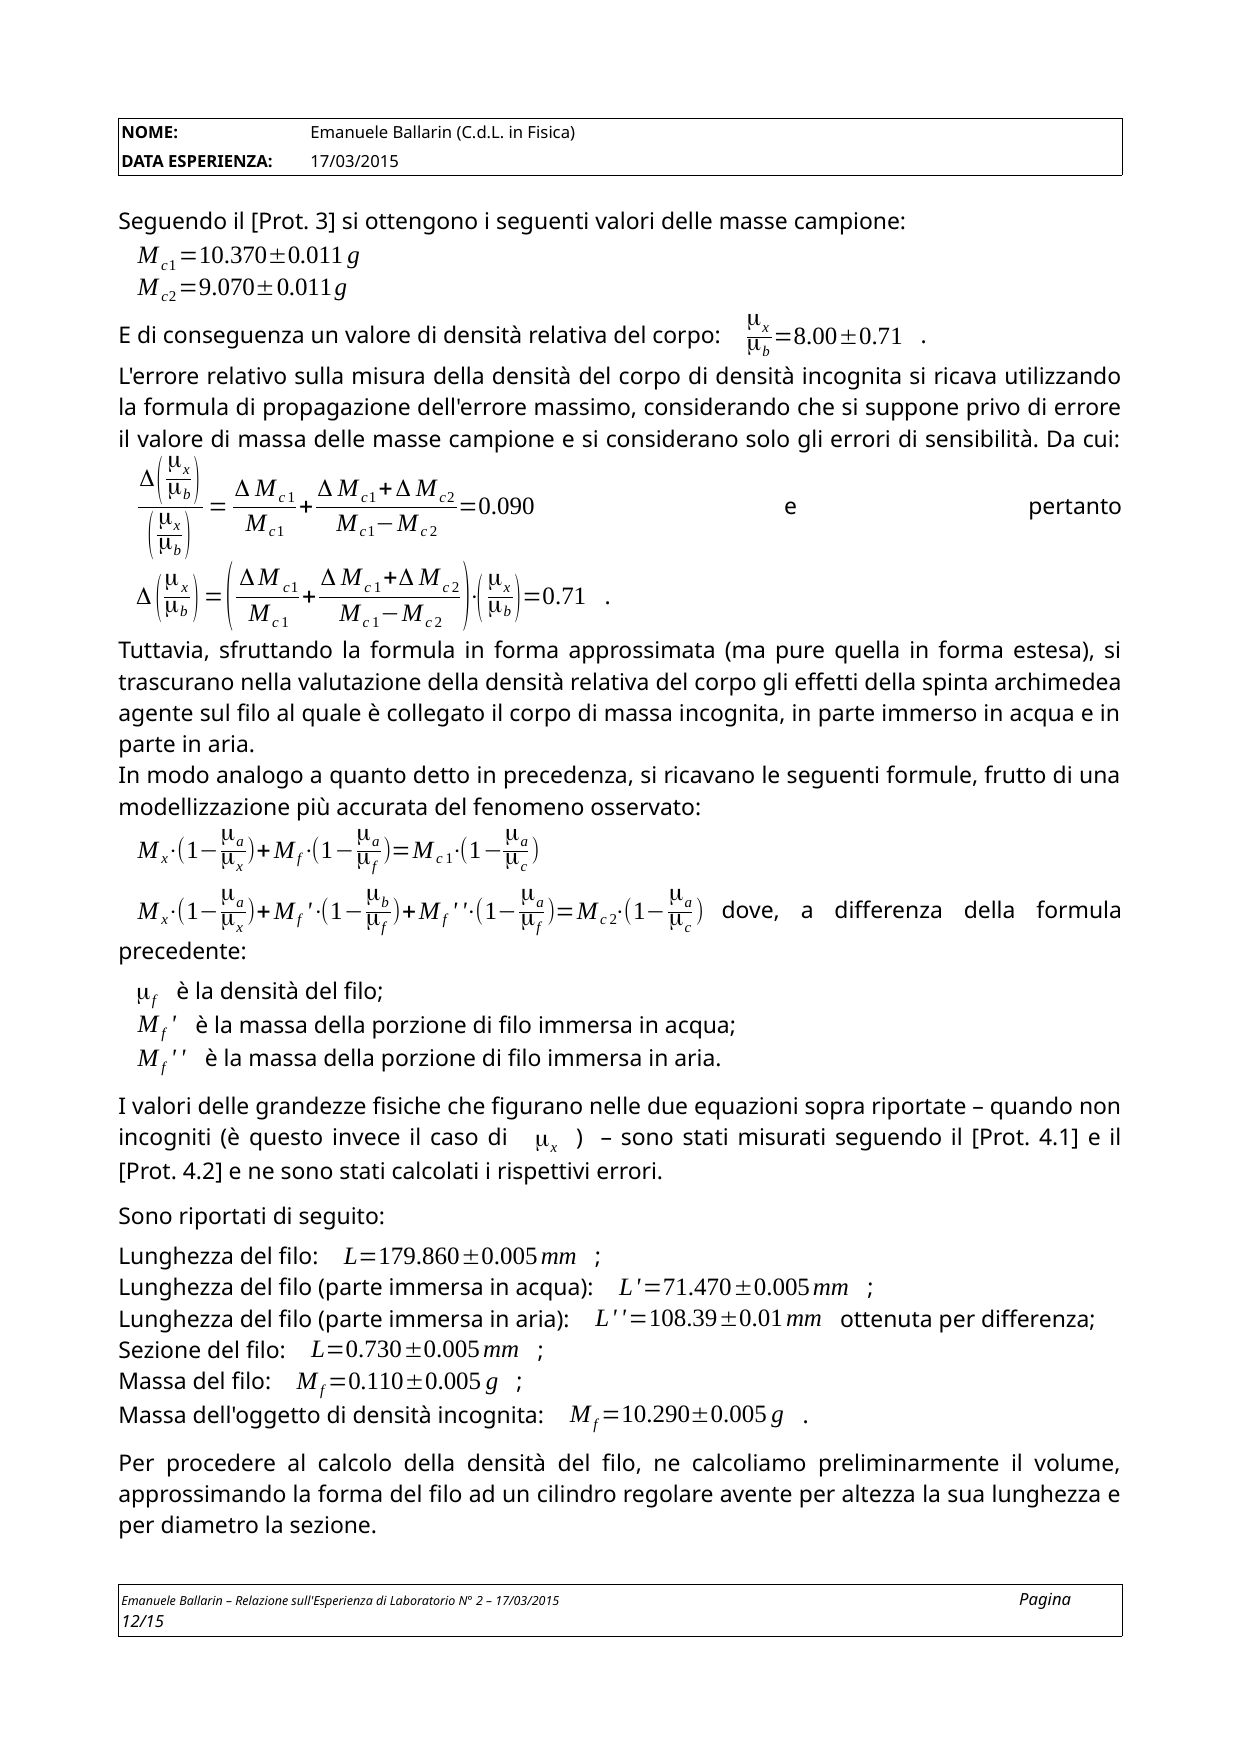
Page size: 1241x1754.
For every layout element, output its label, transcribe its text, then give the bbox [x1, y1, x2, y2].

text Lunghezza del filo: ; [118, 1240, 1122, 1271]
text dove, a differenza della formula precedente: [118, 888, 1122, 966]
text I valori delle grandezze fisiche che figurano nelle due equazioni sopra riportate – quando non incogniti (è questo invece il caso di ) – sono stati misurati seguendo il [Prot. 4.1] e il [Prot. 4.2] e ne sono stati calcolati i rispettivi errori. [118, 1090, 1122, 1186]
text Massa dell'oggetto di densità incognita: . [118, 1399, 1122, 1432]
text Sono riportati di seguito: [118, 1200, 1122, 1232]
text Lunghezza del filo (parte immersa in aria): ottenuta per differenza; [118, 1303, 1122, 1334]
text è la massa della porzione di filo immersa in acqua; [118, 1008, 1122, 1042]
text L'errore relativo sulla misura della densità del corpo di densità incognita si ricava utilizzando la formula di propagazione dell'errore massimo, considerando che si suppone privo di errore il valore di massa delle masse campione e si considerano solo gli errori di sensibilità. Da cui: e pertanto . [118, 360, 1122, 634]
text Per procedere al calcolo della densità del filo, ne calcoliamo preliminarmente il volume, approssimando la forma del filo ad un cilindro regolare avente per altezza la sua lunghezza e per diametro la sezione. [118, 1447, 1122, 1540]
text Tuttavia, sfruttando la formula in forma approssimata (ma pure quella in forma estesa), si trascurano nella valutazione della densità relativa del corpo gli effetti della spinta archimedea agente sul filo al quale è collegato il corpo di massa incognita, in parte immerso in acqua e in parte in aria. [118, 634, 1122, 759]
text è la densità del filo; [118, 975, 1122, 1008]
text è la massa della porzione di filo immersa in aria. [118, 1042, 1122, 1076]
text Massa del filo: ; [118, 1365, 1122, 1399]
text Lunghezza del filo (parte immersa in acqua): ; [118, 1271, 1122, 1303]
text Seguendo il [Prot. 3] si ottengono i seguenti valori delle masse campione: [118, 205, 1122, 236]
text E di conseguenza un valore di densità relativa del corpo: . [118, 313, 1122, 360]
text Sezione del filo: ; [118, 1334, 1122, 1365]
text In modo analogo a quanto detto in precedenza, si ricavano le seguenti formule, frutto di una modellizzazione più accurata del fenomeno osservato: [118, 759, 1122, 822]
